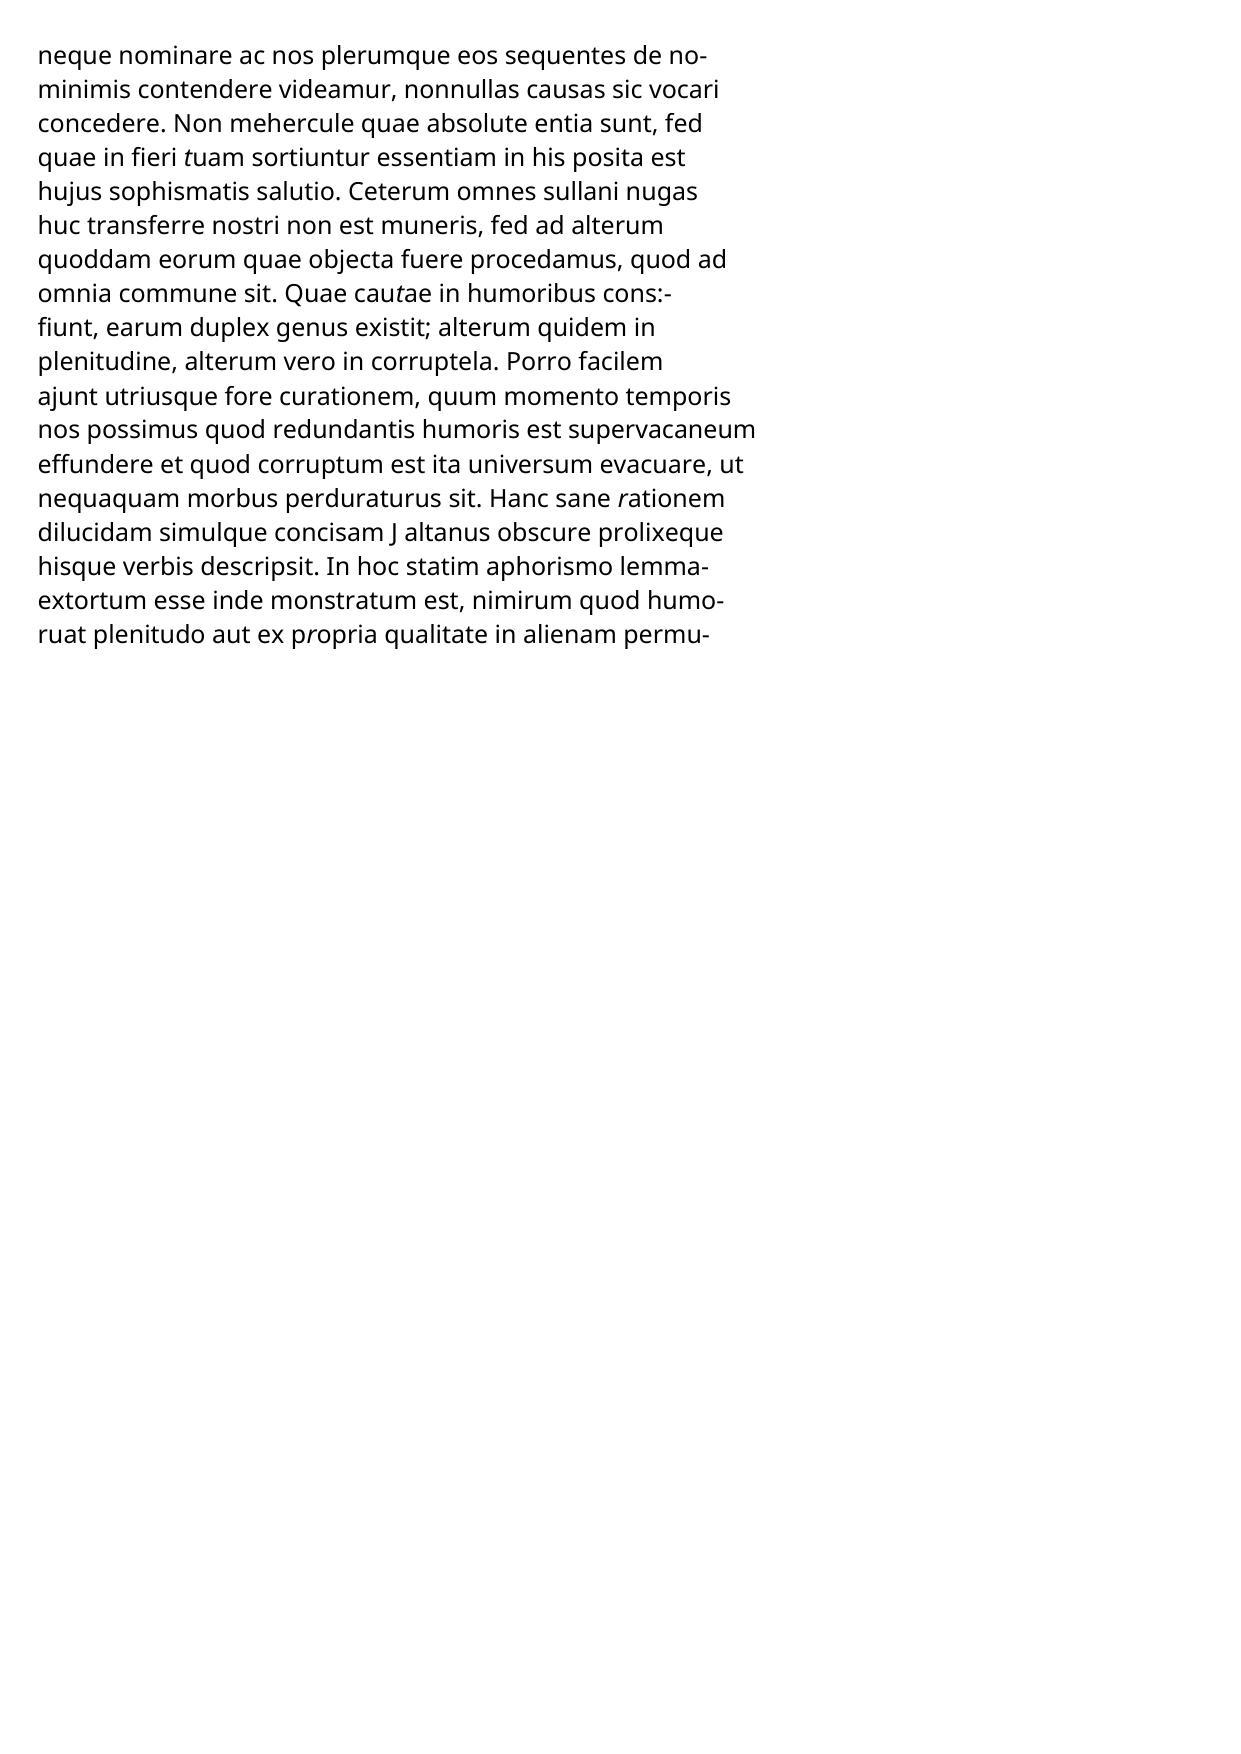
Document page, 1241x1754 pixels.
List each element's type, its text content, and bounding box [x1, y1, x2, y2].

text neque nominare ac nos plerumque eos sequentes de no- minimis contendere videamur, nonnullas causas sic vocari concedere. Non mehercule quae absolute entia sunt, fed quae in fieri tuam sortiuntur essentiam in his posita est hujus sophismatis salutio. Ceterum omnes sullani nugas huc transferre nostri non est muneris, fed ad alterum quoddam eorum quae objecta fuere procedamus, quod ad omnia commune sit. Quae cautae in humoribus cons:- fiunt, earum duplex genus existit; alterum quidem in plenitudine, alterum vero in corruptela. Porro facilem ajunt utriusque fore curationem, quum momento temporis nos possimus quod redundantis humoris est supervacaneum effundere et quod corruptum est ita universum evacuare, ut nequaquam morbus perduraturus sit. Hanc sane rationem dilucidam simulque concisam J altanus obscure prolixeque hisque verbis descripsit. In hoc statim aphorismo lemma- extortum esse inde monstratum est, nimirum quod humo- ruat plenitudo aut ex propria qualitate in alienam permu- [37, 37, 1203, 651]
